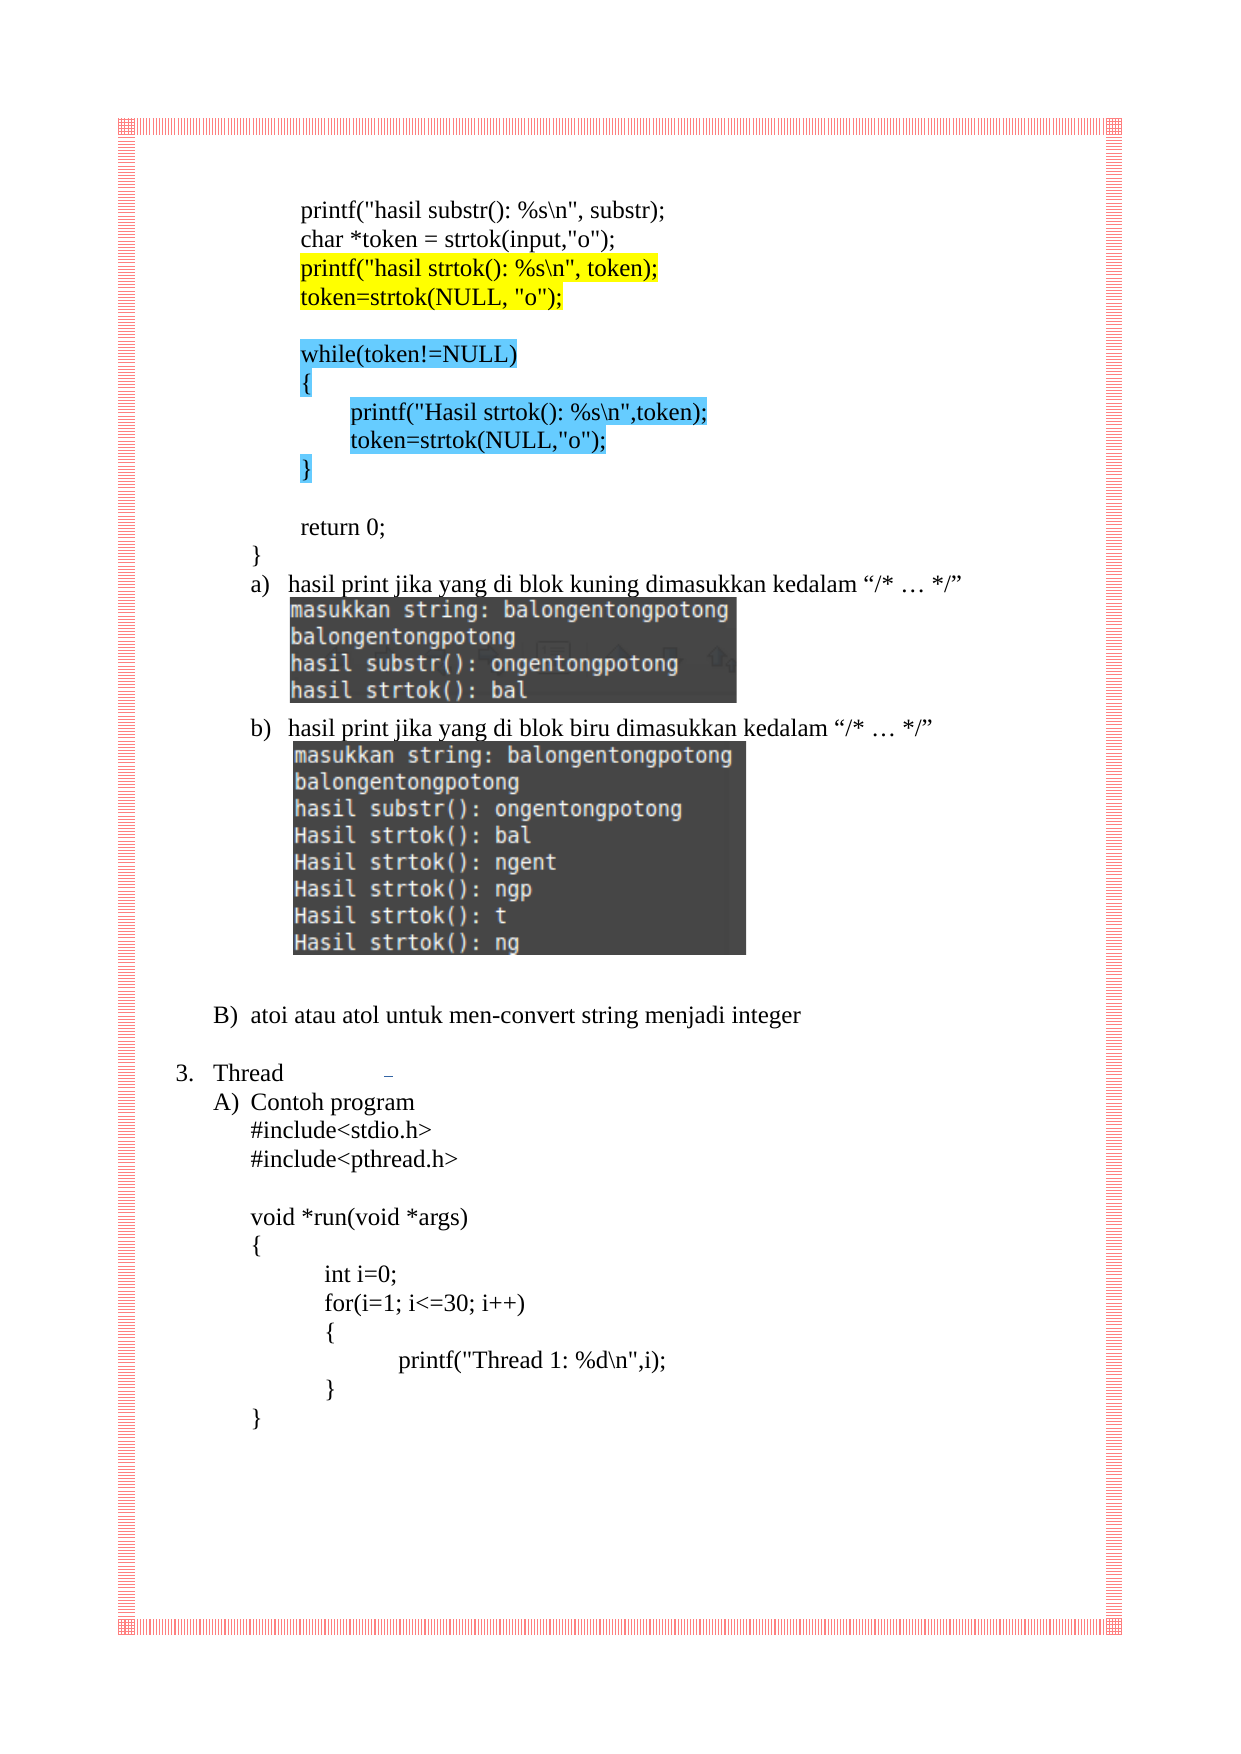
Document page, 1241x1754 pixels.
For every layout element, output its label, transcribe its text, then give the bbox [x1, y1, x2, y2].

list atoi atau atol untuk men-convert string menjadi integer [213, 1000, 1103, 1029]
list int i=0; [213, 1259, 1103, 1288]
picture [293, 741, 747, 955]
list hasil print jika yang di blok kuning dimasukkan kedalam “/* … */” [250, 569, 1103, 598]
list } [213, 540, 1103, 569]
list printf("hasil substr(): %s\n", substr); [250, 195, 1103, 224]
list { [213, 1317, 1103, 1345]
list } [213, 1403, 1103, 1432]
list char *token = strtok(input,"o"); [213, 224, 1103, 253]
list printf("Thread 1: %d\n",i); [213, 1345, 1103, 1374]
list token=strtok(NULL,"o"); [213, 425, 1103, 454]
list Thread [175, 1058, 1103, 1087]
list for(i=1; i<=30; i++) [213, 1288, 1103, 1317]
list } [213, 454, 1103, 483]
list } [213, 1374, 1103, 1403]
list void *run(void *args) [213, 1202, 1103, 1230]
list hasil print jika yang di blok biru dimasukkan kedalam “/* … */” [250, 713, 1103, 742]
list while(token!=NULL) [213, 339, 1103, 368]
list #include<pthread.h> [213, 1144, 1103, 1173]
picture [289, 597, 737, 703]
list { [213, 368, 1103, 397]
list #include<stdio.h> [213, 1115, 1103, 1144]
list printf("hasil strtok(): %s\n", token); [213, 253, 1103, 282]
list token=strtok(NULL, "o"); [213, 282, 1103, 310]
list printf("Hasil strtok(): %s\n",token); [213, 397, 1103, 425]
list return 0; [213, 512, 1103, 540]
list { [213, 1230, 1103, 1259]
list Contoh program [213, 1087, 1103, 1115]
